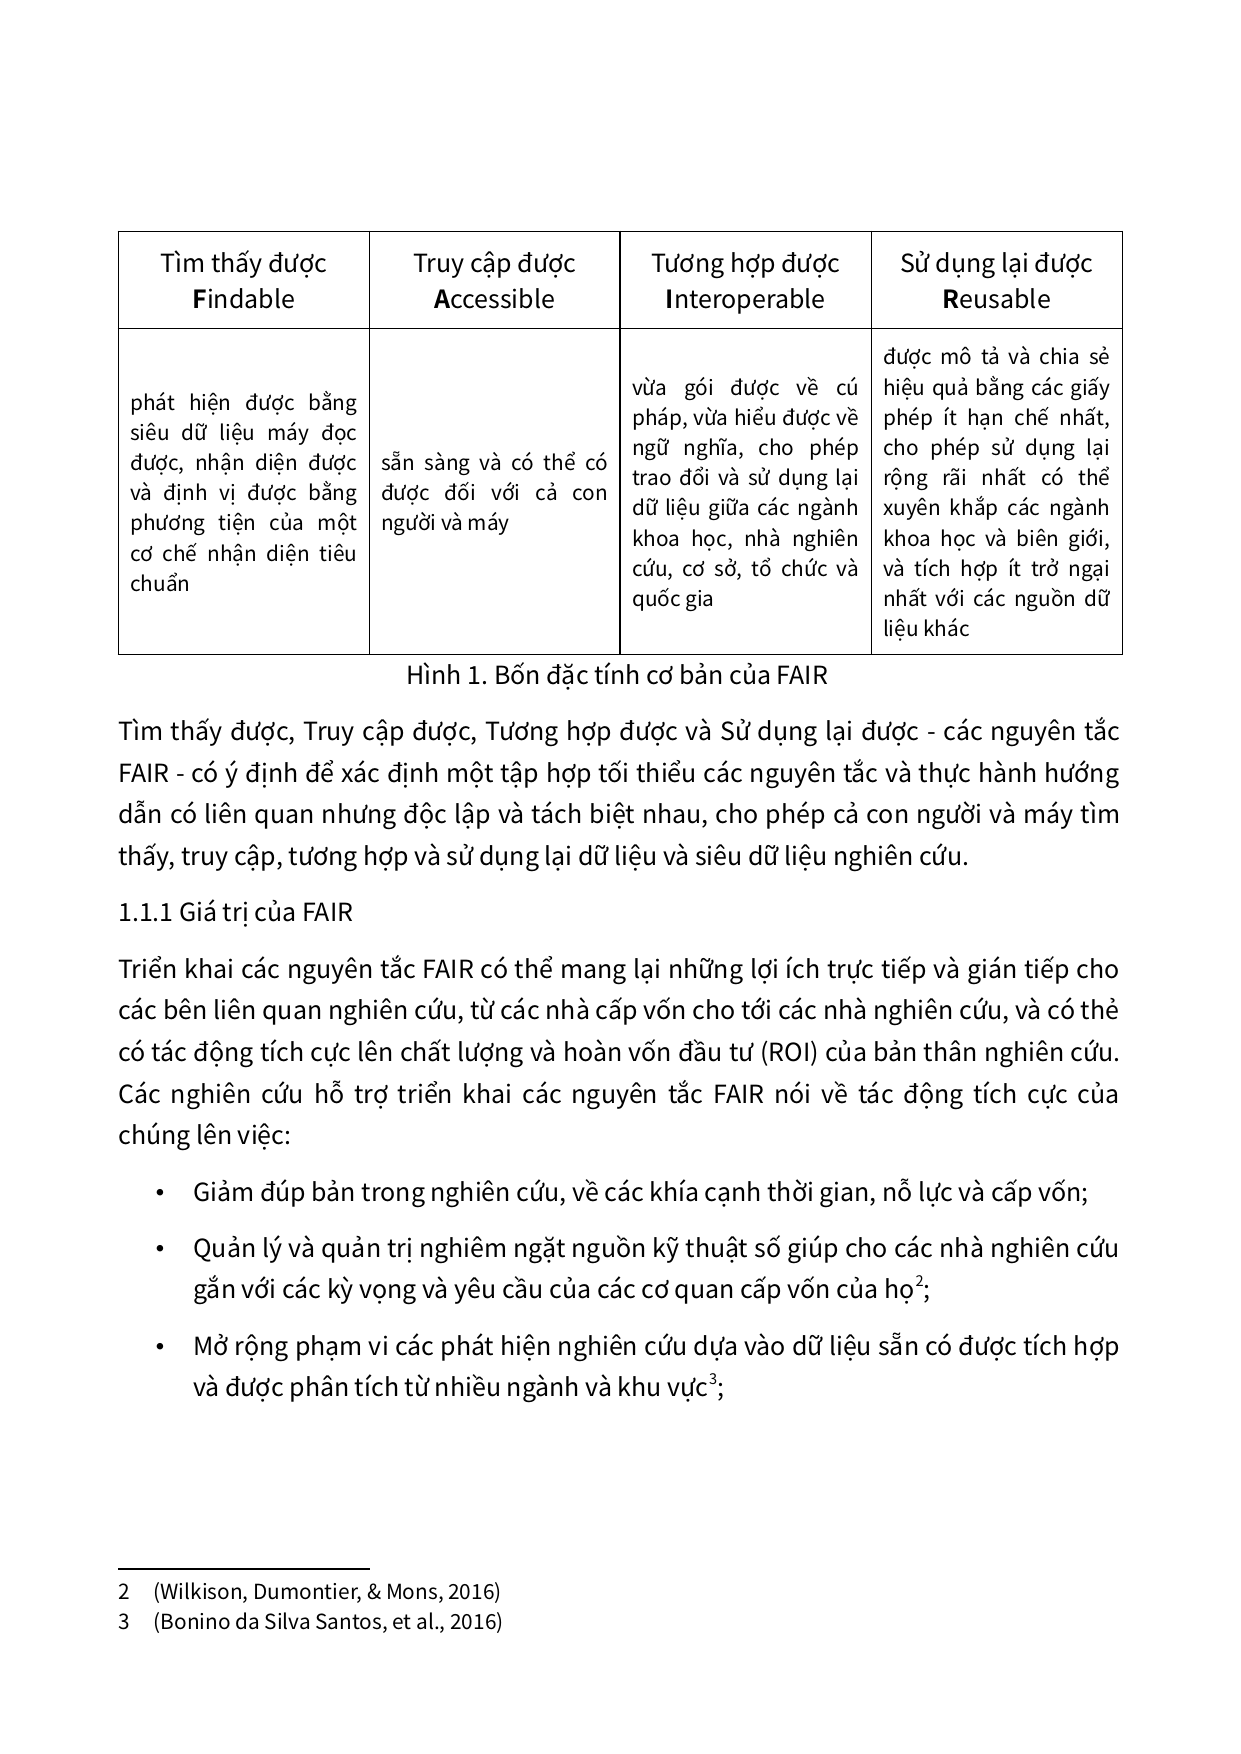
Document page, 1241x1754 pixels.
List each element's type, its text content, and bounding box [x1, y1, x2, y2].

list (Bonino da Silva Santos, et al., 2016) [118, 1606, 1122, 1636]
list (Wilkison, Dumontier, & Mons, 2016) [118, 1575, 1122, 1606]
text Triển khai các nguyên tắc FAIR có thể mang lại những lợi ích trực tiếp và gián tiếp cho các bên liên quan nghiên cứu, từ các nhà cấp vốn cho tới các nhà nghiên cứu, và có thẻ có tác động tích cực lên chất lượng và hoàn vốn đầu tư (ROI) của bản thân nghiên cứu. Các nghiên cứu hỗ trợ triển khai các nguyên tắc FAIR nói về tác động tích cực của chúng lên việc: [118, 949, 1122, 1152]
text Hình 1. Bốn đặc tính cơ bản của FAIR [118, 655, 1122, 692]
list Giảm đúp bản trong nghiên cứu, về các khía cạnh thời gian, nỗ lực và cấp vốn; [156, 1172, 1122, 1208]
list Quản lý và quản trị nghiêm ngặt nguồn kỹ thuật số giúp cho các nhà nghiên cứu gắn với các kỳ vọng và yêu cầu của các cơ quan cấp vốn của họ; [156, 1228, 1122, 1306]
text Tìm thấy được, Truy cập được, Tương hợp được và Sử dụng lại được - các nguyên tắc FAIR - có ý định để xác định một tập hợp tối thiểu các nguyên tắc và thực hành hướng dẫn có liên quan nhưng độc lập và tách biệt nhau, cho phép cả con người và máy tìm thấy, truy cập, tương hợp và sử dụng lại dữ liệu và siêu dữ liệu nghiên cứu. [118, 712, 1122, 873]
table_cell vừa gói được về cú pháp, vừa hiểu được về ngữ nghĩa, cho phép trao đổi và sử dụng lại dữ liệu giữa các ngành khoa học, nhà nghiên cứu, cơ sở, tổ chức và quốc gia [621, 329, 871, 654]
table_cell được mô tả và chia sẻ hiệu quả bằng các giấy phép ít hạn chế nhất, cho phép sử dụng lại rộng rãi nhất có thể xuyên khắp các ngành khoa học và biên giới, và tích hợp ít trở ngại nhất với các nguồn dữ liệu khác [872, 329, 1122, 654]
table_cell sẵn sàng và có thể có được đối với cả con người và máy [370, 329, 619, 654]
table_header Sử dụng lại được Reusable [872, 232, 1122, 328]
table_header Tương hợp được Interoperable [621, 232, 871, 328]
table_cell phát hiện được bằng siêu dữ liệu máy đọc được, nhận diện được và định vị được bằng phương tiện của một cơ chế nhận diện tiêu chuẩn [119, 329, 369, 654]
table_header Truy cập được Accessible [370, 232, 619, 328]
table_header Tìm thấy được Findable [119, 232, 369, 328]
list Mở rộng phạm vi các phát hiện nghiên cứu dựa vào dữ liệu sẵn có được tích hợp và được phân tích từ nhiều ngành và khu vực; [156, 1326, 1122, 1404]
text 1.1.1 Giá trị của FAIR [118, 893, 1122, 929]
